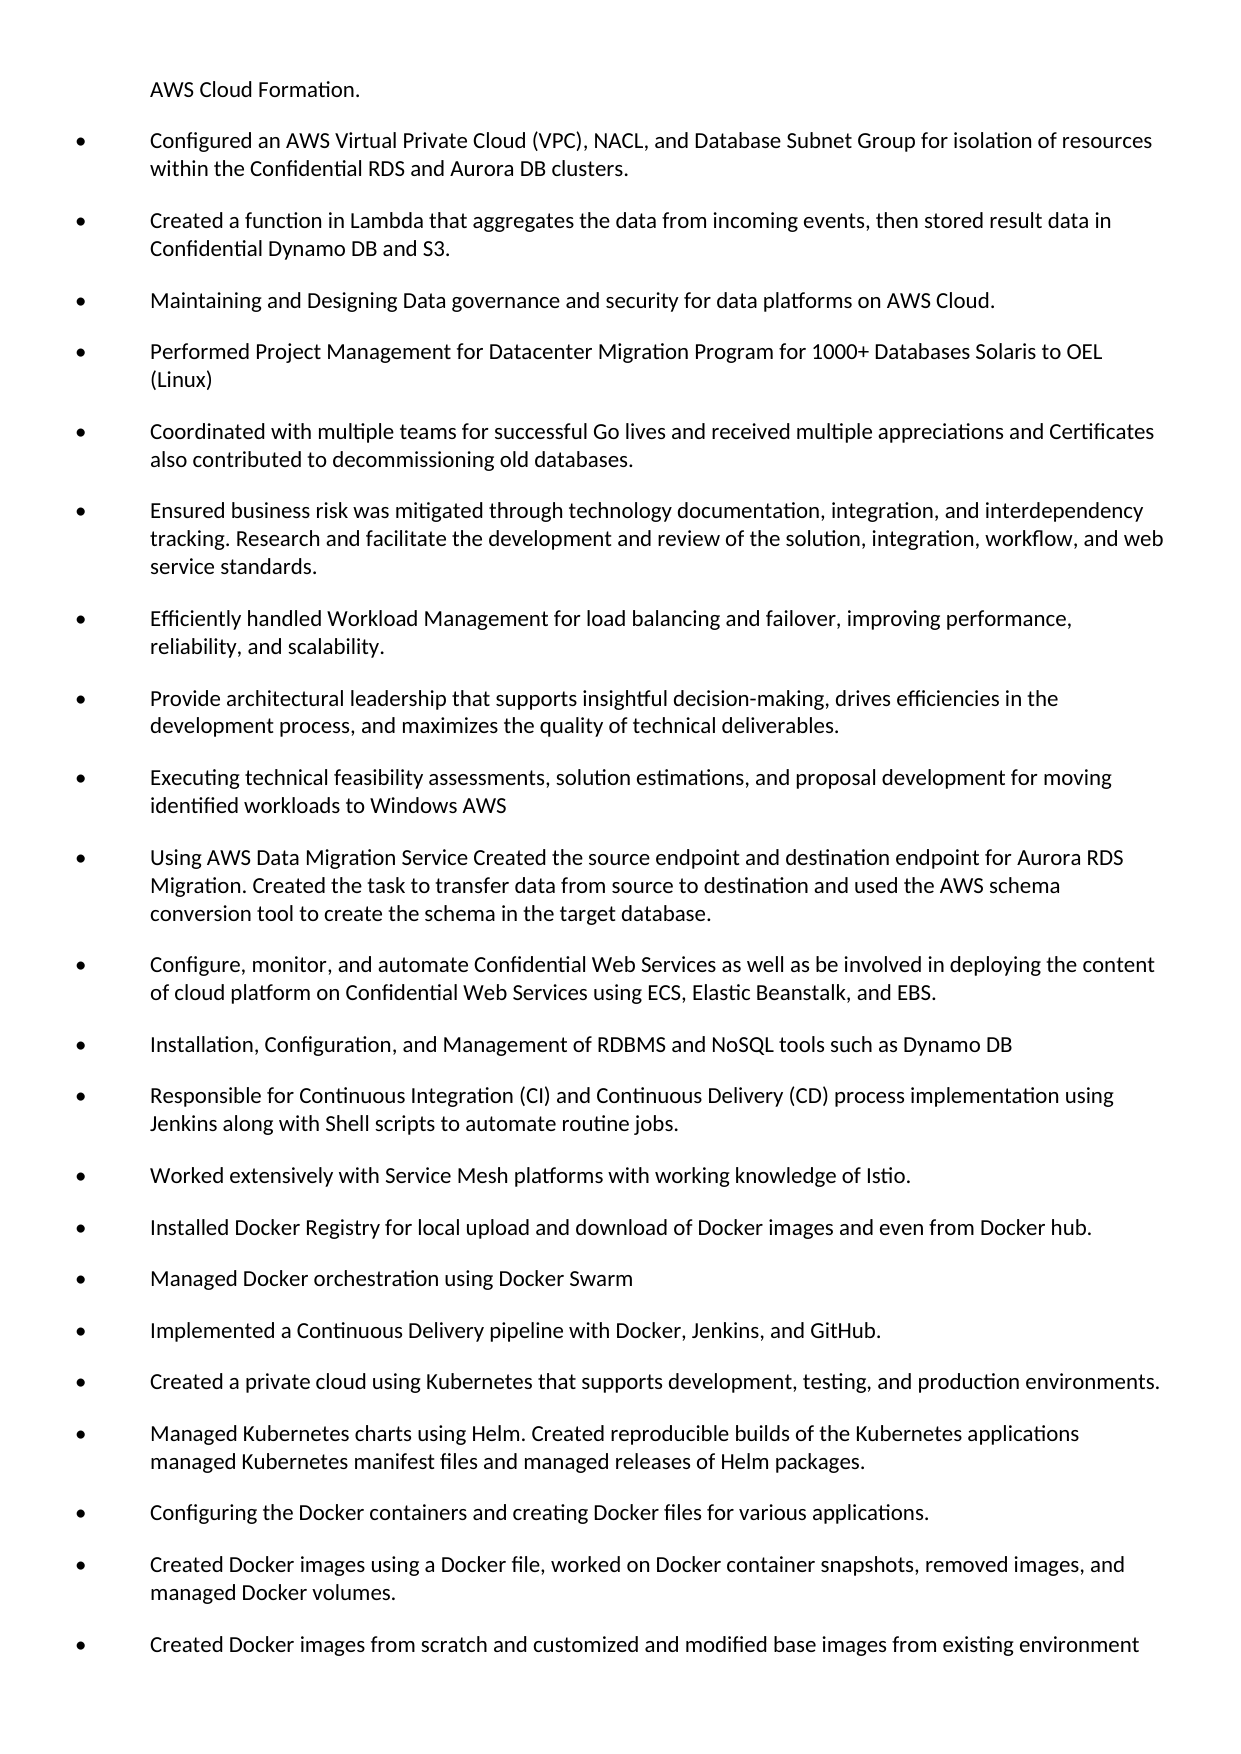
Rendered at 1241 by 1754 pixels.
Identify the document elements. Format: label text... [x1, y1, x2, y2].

list Created a private cloud using Kubernetes that supports development, testing, and production environments. [75, 1367, 1165, 1395]
list Configuring the Docker containers and creating Docker files for various applications. [75, 1498, 1165, 1527]
list Maintaining and Designing Data governance and security for data platforms on AWS Cloud. [75, 286, 1165, 314]
list Installation, Configuration, and Management of RDBMS and NoSQL tools such as Dynamo DB [75, 1030, 1165, 1058]
list Created a function in Lambda that aggregates the data from incoming events, then stored result data in Confidential Dynamo DB and S3. [75, 206, 1165, 262]
list AWS Cloud Formation. [75, 75, 1165, 103]
list Responsible for Continuous Integration (CI) and Continuous Delivery (CD) process implementation using Jenkins along with Shell scripts to automate routine jobs. [75, 1082, 1165, 1138]
list Managed Docker orchestration using Docker Swarm [75, 1264, 1165, 1292]
list Managed Kubernetes charts using Helm. Created reproducible builds of the Kubernetes applications managed Kubernetes manifest files and managed releases of Helm packages. [75, 1419, 1165, 1475]
list Coordinated with multiple teams for successful Go lives and received multiple appreciations and Certificates also contributed to decommissioning old databases. [75, 417, 1165, 473]
list Implemented a Continuous Delivery pipeline with Docker, Jenkins, and GitHub. [75, 1316, 1165, 1344]
list Executing technical feasibility assessments, solution estimations, and proposal development for moving identified workloads to Windows AWS [75, 763, 1165, 819]
list Created Docker images using a Docker file, worked on Docker container snapshots, removed images, and managed Docker volumes. [75, 1550, 1165, 1606]
list Ensured business risk was mitigated through technology documentation, integration, and interdependency tracking. Research and facilitate the development and review of the solution, integration, workflow, and web service standards. [75, 496, 1165, 581]
list Using AWS Data Migration Service Created the source endpoint and destination endpoint for Aurora RDS Migration. Created the task to transfer data from source to destination and used the AWS schema conversion tool to create the schema in the target database. [75, 843, 1165, 927]
list Installed Docker Registry for local upload and download of Docker images and even from Docker hub. [75, 1213, 1165, 1241]
list Provide architectural leadership that supports insightful decision-making, drives efficiencies in the development process, and maximizes the quality of technical deliverables. [75, 684, 1165, 740]
list Performed Project Management for Datacenter Migration Program for 1000+ Databases Solaris to OEL (Linux) [75, 337, 1165, 393]
list Worked extensively with Service Mesh platforms with working knowledge of Istio. [75, 1161, 1165, 1189]
list Created Docker images from scratch and customized and modified base images from existing environment [75, 1630, 1165, 1658]
list Efficiently handled Workload Management for load balancing and failover, improving performance, reliability, and scalability. [75, 604, 1165, 660]
list Configured an AWS Virtual Private Cloud (VPC), NACL, and Database Subnet Group for isolation of resources within the Confidential RDS and Aurora DB clusters. [75, 127, 1165, 183]
list Configure, monitor, and automate Confidential Web Services as well as be involved in deploying the content of cloud platform on Confidential Web Services using ECS, Elastic Beanstalk, and EBS. [75, 950, 1165, 1006]
